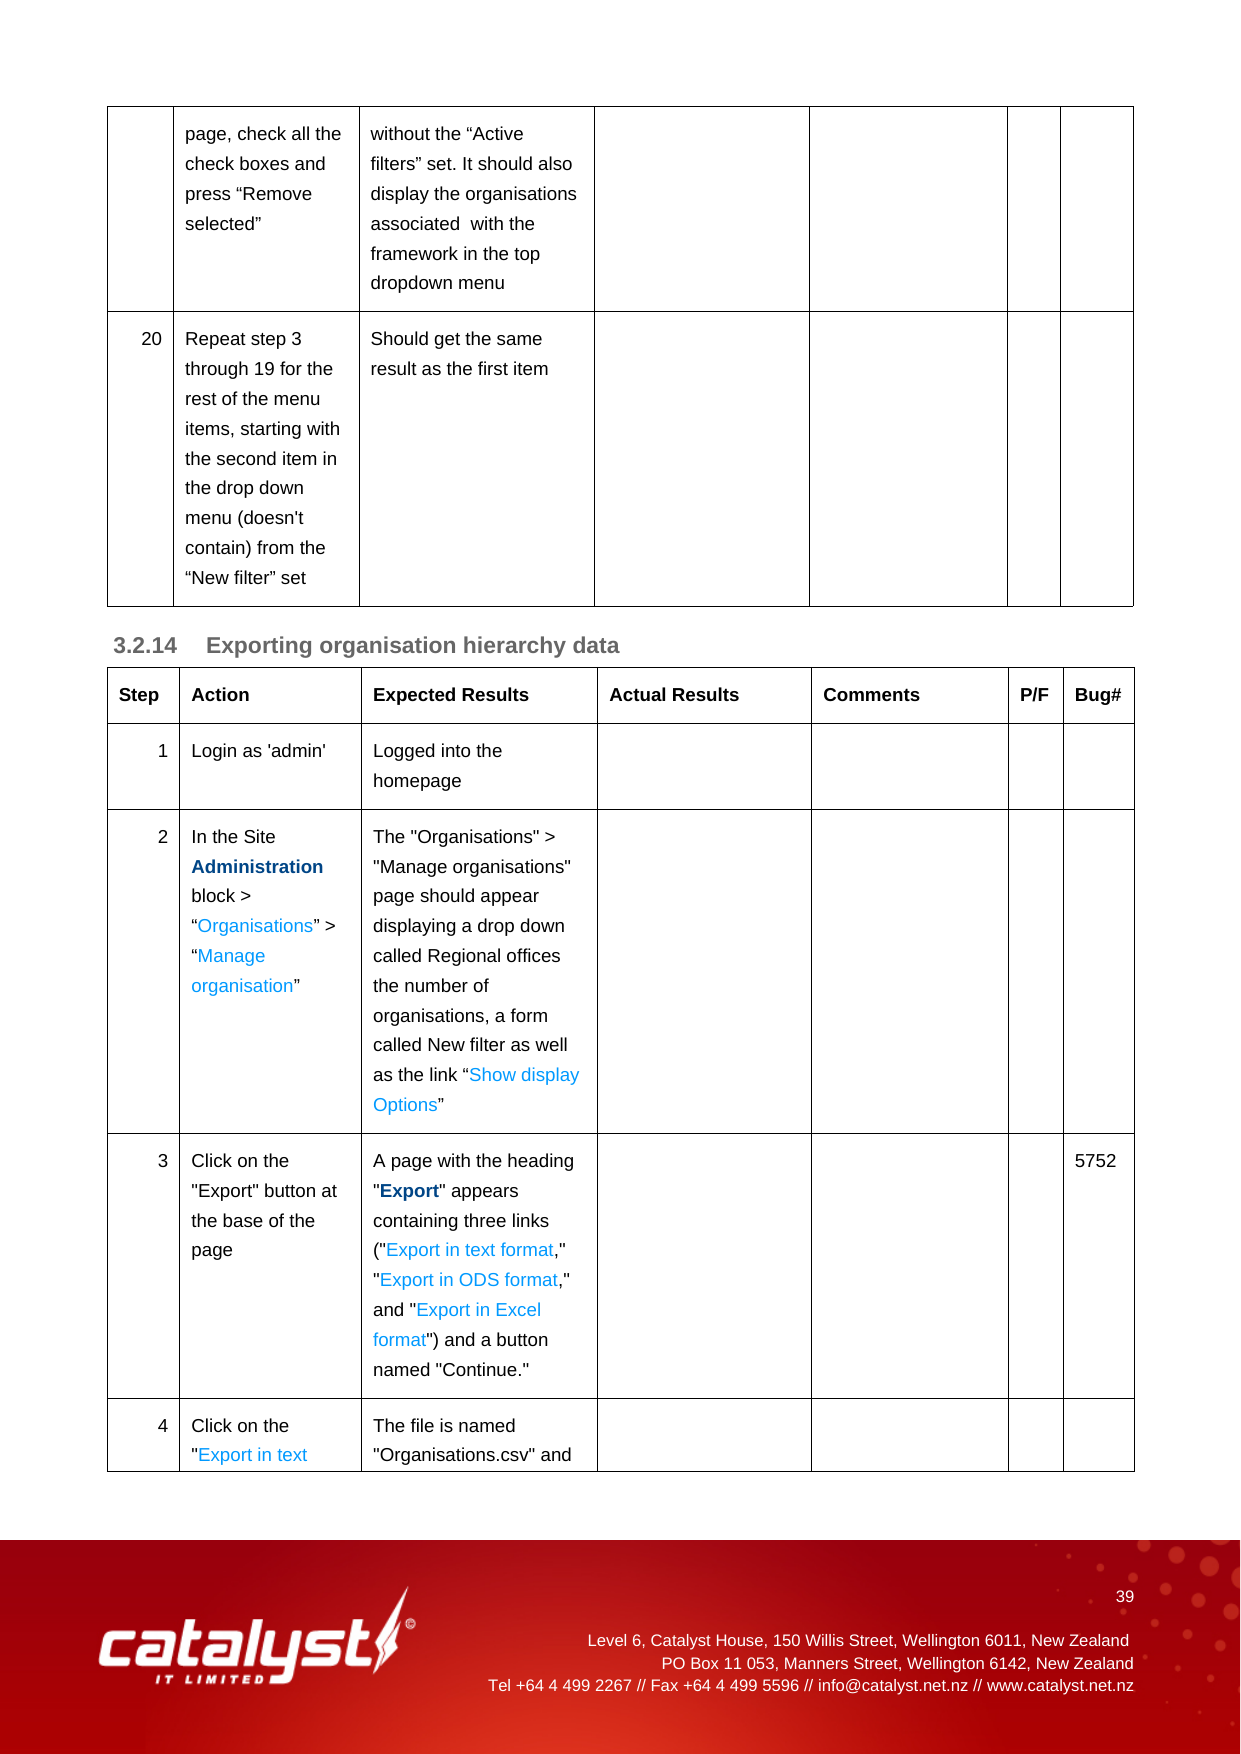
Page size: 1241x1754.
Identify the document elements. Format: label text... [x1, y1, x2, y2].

table_cell The "Organisations" > "Manage organisations" page should appear displaying a drop down called Regional offices the number of organisations, a form called New filter as well as the link “Show display Options” [362, 810, 597, 1133]
table_cell [1008, 312, 1060, 606]
table_cell Should get the same result as the first item [360, 312, 594, 606]
table_cell 20 [108, 312, 173, 606]
table_header P/F [1009, 668, 1063, 723]
table_cell Repeat step 3 through 19 for the rest of the menu items, starting with the second item in the drop down menu (doesn't contain) from the “New filter” set [174, 312, 359, 606]
table_cell In the Site Administration block > “Organisations” > “Manage organisation” [180, 810, 361, 1133]
table_cell Click on the "Export in text [180, 1399, 361, 1471]
table_header Action [180, 668, 361, 723]
table_cell [1061, 107, 1133, 311]
table_cell [598, 810, 811, 1133]
table_cell Click on the "Export" button at the base of the page [180, 1134, 361, 1397]
table_cell [1064, 1399, 1134, 1471]
table_cell 2 [108, 810, 179, 1133]
table_cell [1008, 107, 1060, 311]
table_cell 3 [108, 1134, 179, 1397]
table_header Expected Results [362, 668, 597, 723]
picture [0, 1540, 1241, 1754]
table_cell [812, 724, 1008, 809]
table_cell The file is named "Organisations.csv" and [362, 1399, 597, 1471]
table_cell [595, 107, 809, 311]
table_cell 5752 [1064, 1134, 1134, 1397]
table_cell [1009, 724, 1063, 809]
table_cell [810, 107, 1007, 311]
table_cell Logged into the homepage [362, 724, 597, 809]
table_header Comments [812, 668, 1008, 723]
table_cell [812, 1399, 1008, 1471]
table_cell page, check all the check boxes and press “Remove selected” [174, 107, 359, 311]
subtitle Exporting organisation hierarchy data [107, 632, 1103, 658]
table_cell [1064, 810, 1134, 1133]
table_cell [812, 1134, 1008, 1397]
table_cell A page with the heading "Export" appears containing three links ("Export in text format," "Export in ODS format," and "Export in Excel format") and a button named "Continue." [362, 1134, 597, 1397]
table_cell 1 [108, 724, 179, 809]
table_header Step [108, 668, 179, 723]
table_cell [598, 724, 811, 809]
table_cell 4 [108, 1399, 179, 1471]
table_cell [598, 1134, 811, 1397]
table_cell [1009, 1134, 1063, 1397]
table_cell Login as 'admin' [180, 724, 361, 809]
table_header Bug# [1064, 668, 1134, 723]
table_cell [812, 810, 1008, 1133]
table_cell [1009, 810, 1063, 1133]
table_cell [1009, 1399, 1063, 1471]
table_cell [810, 312, 1007, 606]
table_cell [1064, 724, 1134, 809]
table_header Actual Results [598, 668, 811, 723]
table_cell [108, 107, 173, 311]
table_cell [595, 312, 809, 606]
table_cell [598, 1399, 811, 1471]
table_cell [1061, 312, 1133, 606]
table_cell without the “Active filters” set. It should also display the organisations associated with the framework in the top dropdown menu [360, 107, 594, 311]
